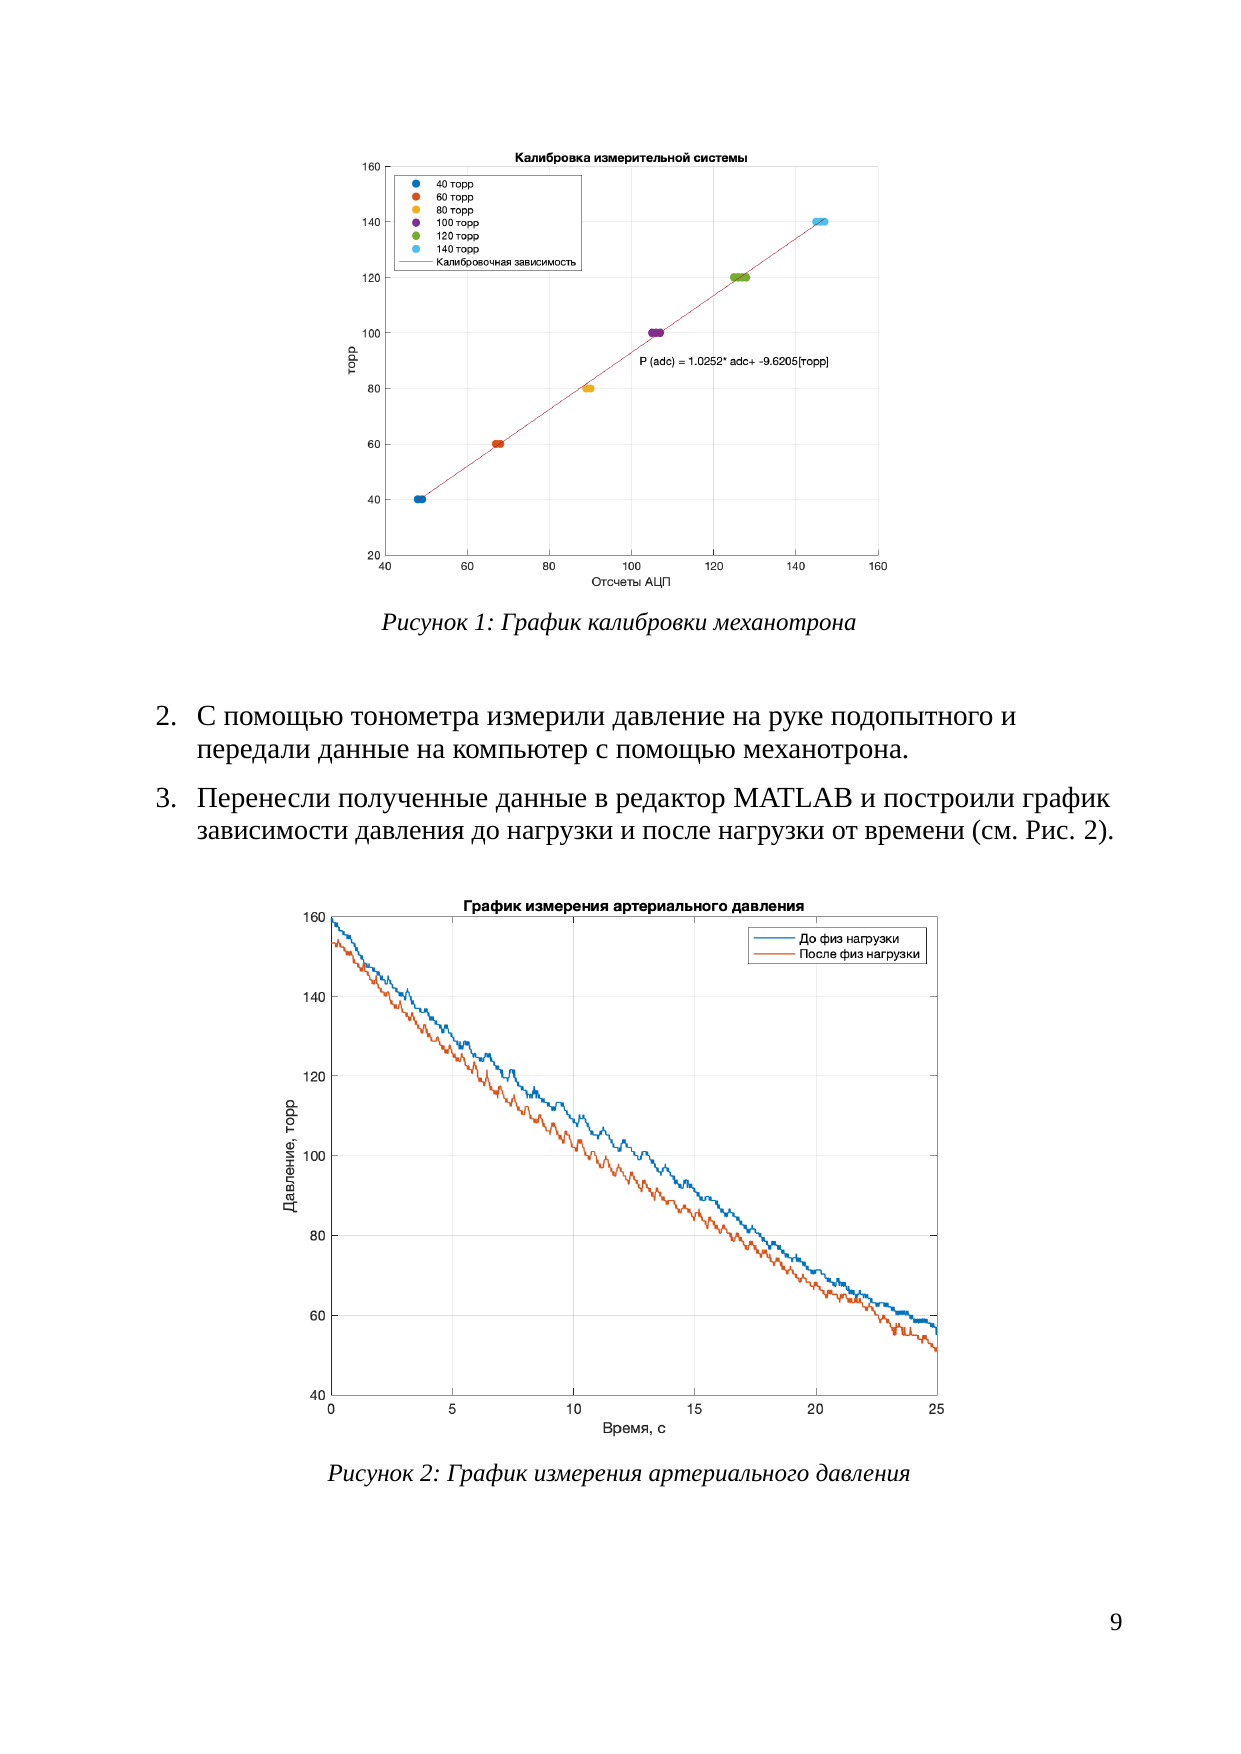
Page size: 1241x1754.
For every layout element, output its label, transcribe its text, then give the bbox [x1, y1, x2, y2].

picture [229, 872, 1011, 1459]
picture [302, 130, 938, 607]
list С помощью тонометра измерили давление на руке подопытного и передали данные на компьютер с помощью механотрона. [155, 698, 1122, 765]
text Рисунок 2: График измерения артериального давления [191, 873, 1049, 1487]
text Рисунок 1: График калибровки механотрона [303, 607, 938, 635]
list Перенесли полученные данные в редактор MATLAB и построили график зависимости давления до нагрузки и после нагрузки от времени (см. Рис. 2). [155, 780, 1122, 846]
